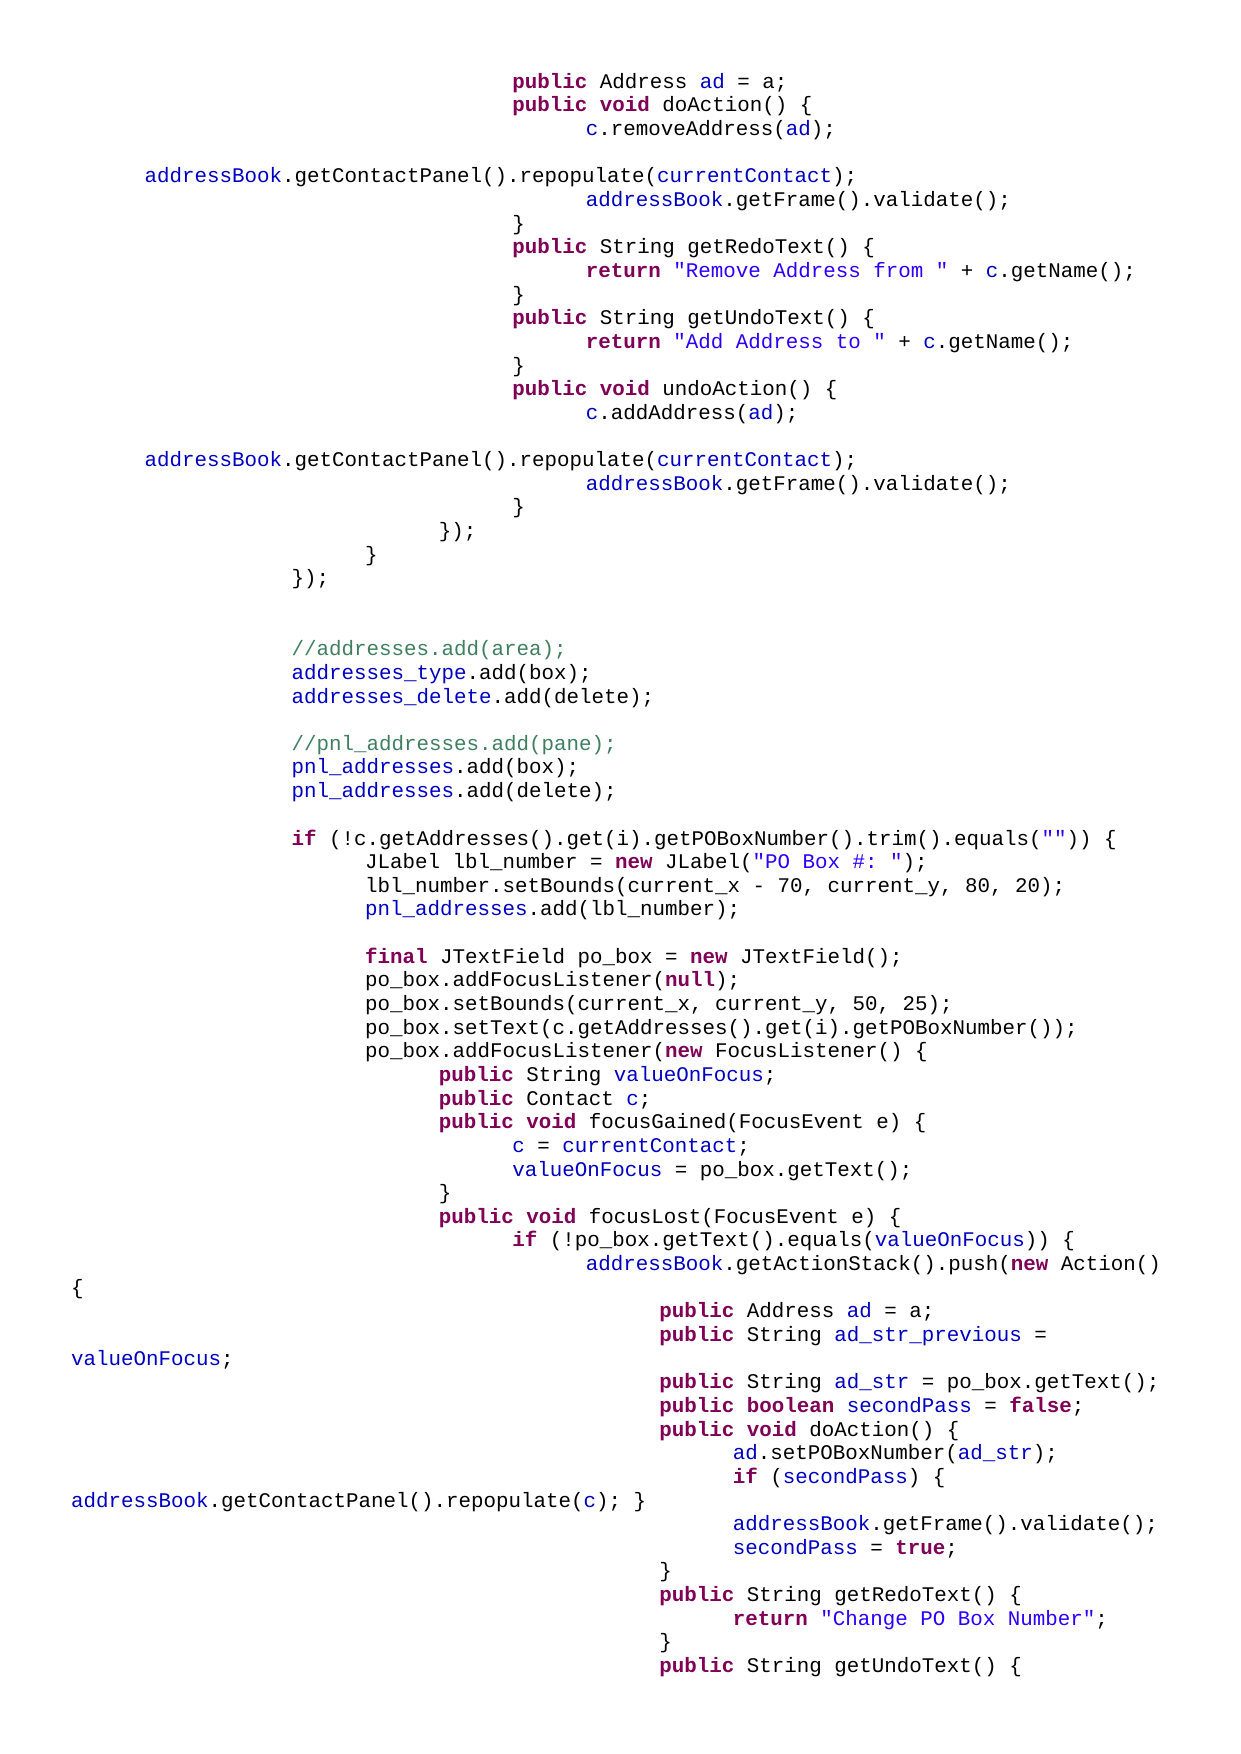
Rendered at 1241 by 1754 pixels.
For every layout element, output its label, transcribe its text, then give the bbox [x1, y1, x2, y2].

text pnl_addresses.add(box); [71, 757, 1169, 780]
text public Address ad = a; [71, 1300, 1169, 1324]
text if (!c.getAddresses().get(i).getPOBoxNumber().trim().equals("")) { [71, 827, 1169, 851]
text addressBook.getFrame().validate(); [71, 1513, 1169, 1537]
text } [71, 544, 1169, 567]
text public String getUndoText() { [71, 1655, 1169, 1679]
text c.addAddress(ad); [71, 402, 1169, 426]
text secondPass = true; [71, 1537, 1169, 1561]
text po_box.addFocusListener(null); [71, 969, 1169, 993]
text JLabel lbl_number = new JLabel("PO Box #: "); [71, 851, 1169, 875]
text return "Remove Address from " + c.getName(); [71, 260, 1169, 284]
text if (!po_box.getText().equals(valueOnFocus)) { [71, 1229, 1169, 1253]
text pnl_addresses.add(lbl_number); [71, 898, 1169, 922]
text } [71, 1182, 1169, 1206]
text return "Add Address to " + c.getName(); [71, 331, 1169, 354]
text public void doAction() { [71, 94, 1169, 118]
text pnl_addresses.add(delete); [71, 780, 1169, 804]
text } [71, 354, 1169, 378]
text public String getUndoText() { [71, 307, 1169, 331]
text addressBook.getContactPanel().repopulate(currentContact); [71, 142, 1169, 189]
text } [71, 496, 1169, 520]
text }); [71, 520, 1169, 544]
text public void doAction() { [71, 1419, 1169, 1442]
text public boolean secondPass = false; [71, 1395, 1169, 1419]
text ad.setPOBoxNumber(ad_str); [71, 1442, 1169, 1466]
text public void undoAction() { [71, 378, 1169, 402]
text c = currentContact; [71, 1135, 1169, 1158]
text valueOnFocus = po_box.getText(); [71, 1158, 1169, 1182]
text } [71, 1631, 1169, 1655]
text addressBook.getContactPanel().repopulate(currentContact); [71, 426, 1169, 473]
text if (secondPass) { addressBook.getContactPanel().repopulate(c); } [71, 1466, 1169, 1513]
text public String valueOnFocus; [71, 1064, 1169, 1088]
text addresses_delete.add(delete); [71, 686, 1169, 709]
text return "Change PO Box Number"; [71, 1608, 1169, 1631]
text addressBook.getFrame().validate(); [71, 189, 1169, 213]
text public String getRedoText() { [71, 1584, 1169, 1608]
text public String ad_str_previous = valueOnFocus; [71, 1324, 1169, 1371]
text //pnl_addresses.add(pane); [71, 733, 1169, 757]
text } [71, 213, 1169, 236]
text }); [71, 567, 1169, 591]
text addresses_type.add(box); [71, 662, 1169, 686]
text } [71, 1561, 1169, 1584]
text po_box.addFocusListener(new FocusListener() { [71, 1040, 1169, 1064]
text public String getRedoText() { [71, 236, 1169, 260]
text addressBook.getFrame().validate(); [71, 473, 1169, 496]
text po_box.setBounds(current_x, current_y, 50, 25); [71, 993, 1169, 1017]
text c.removeAddress(ad); [71, 118, 1169, 142]
text addressBook.getActionStack().push(new Action() { [71, 1253, 1169, 1300]
text po_box.setText(c.getAddresses().get(i).getPOBoxNumber()); [71, 1017, 1169, 1040]
text public Contact c; [71, 1088, 1169, 1111]
text public void focusGained(FocusEvent e) { [71, 1111, 1169, 1135]
text lbl_number.setBounds(current_x - 70, current_y, 80, 20); [71, 875, 1169, 898]
text //addresses.add(area); [71, 638, 1169, 662]
text public Address ad = a; [71, 71, 1169, 94]
text final JTextField po_box = new JTextField(); [71, 946, 1169, 969]
text } [71, 284, 1169, 307]
text public String ad_str = po_box.getText(); [71, 1371, 1169, 1395]
text public void focusLost(FocusEvent e) { [71, 1206, 1169, 1229]
